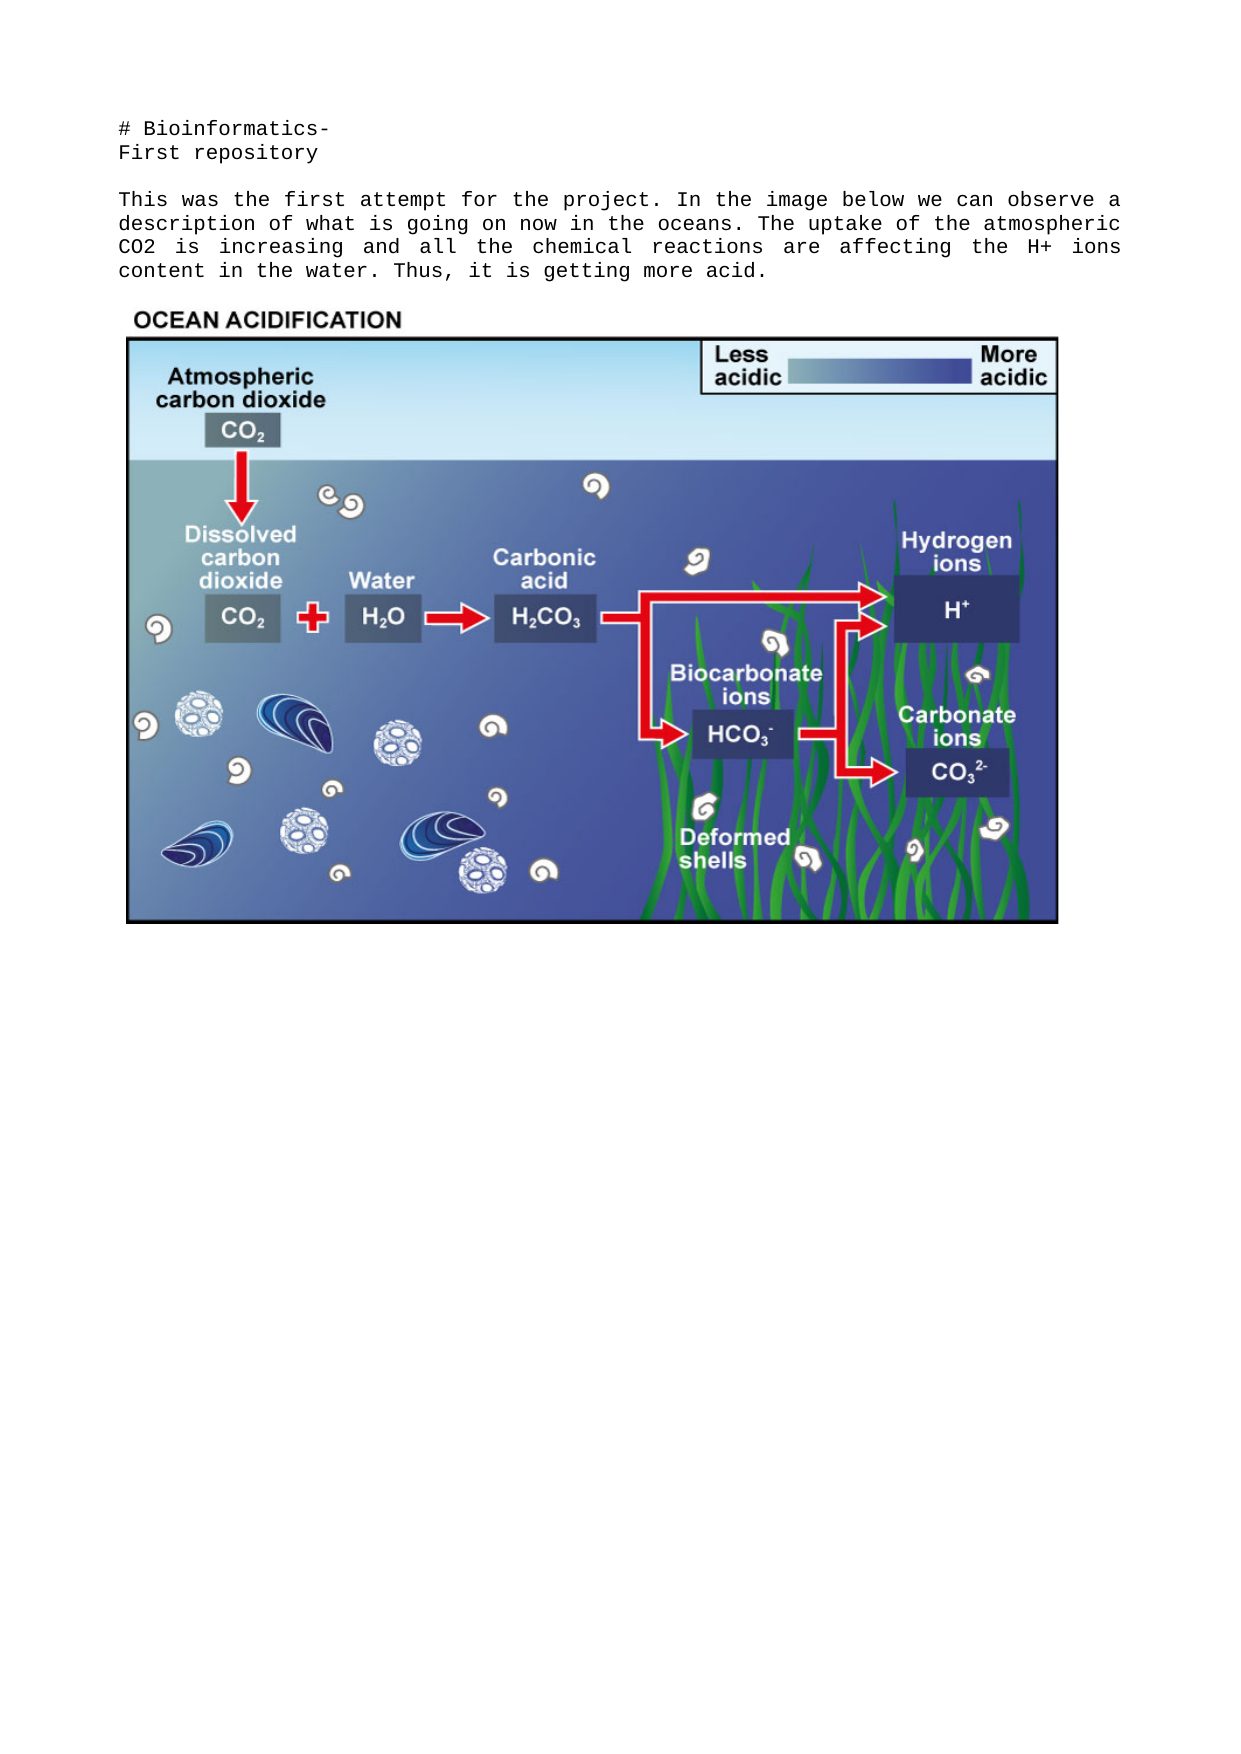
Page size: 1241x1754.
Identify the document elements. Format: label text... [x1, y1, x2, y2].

text This was the first attempt for the project. In the image below we can observe a description of what is going on now in the oceans. The uptake of the atmospheric CO2 is increasing and all the chemical reactions are affecting the H+ ions content in the water. Thus, it is getting more acid. [118, 189, 1122, 284]
picture [126, 307, 1059, 924]
text # Bioinformatics- [118, 118, 1122, 142]
text First repository [118, 142, 1122, 165]
